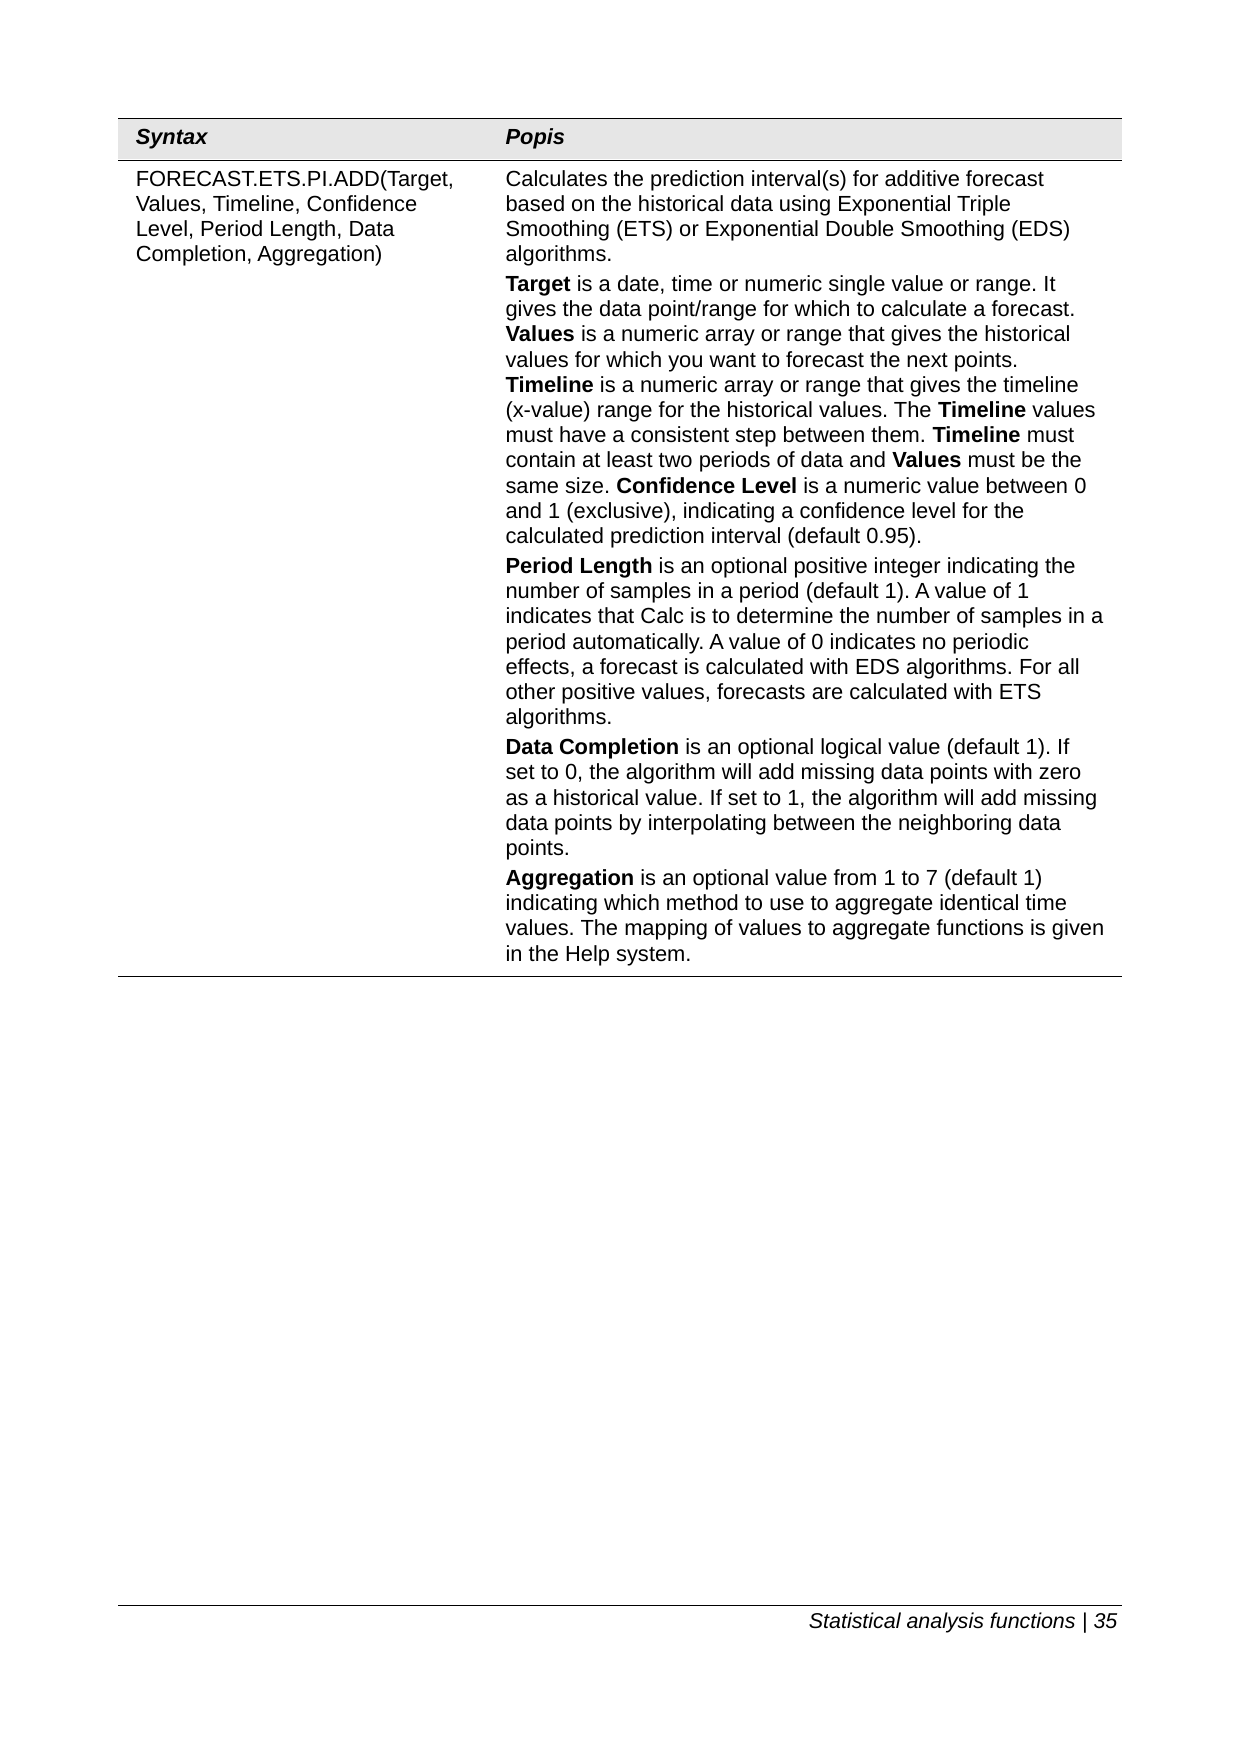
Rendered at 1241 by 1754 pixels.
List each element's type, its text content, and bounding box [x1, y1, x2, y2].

table_cell Calculates the prediction interval(s) for additive forecast based on the historical data using Exponential Triple Smoothing (ETS) or Exponential Double Smoothing (EDS) algorithms. Target is a date, time or numeric single value or range. It gives the data point/range for which to calculate a forecast. Values is a numeric array or range that gives the historical values for which you want to forecast the next points. Timeline is a numeric array or range that gives the timeline (x-value) range for the historical values. The Timeline values must have a consistent step between them. Timeline must contain at least two periods of data and Values must be the same size. Confidence Level is a numeric value between 0 and 1 (exclusive), indicating a confidence level for the calculated prediction interval (default 0.95). Period Length is an optional positive integer indicating the number of samples in a period (default 1). A value of 1 indicates that Calc is to determine the number of samples in a period automatically. A value of 0 indicates no periodic effects, a forecast is calculated with EDS algorithms. For all other positive values, forecasts are calculated with ETS algorithms. Data Completion is an optional logical value (default 1). If set to 0, the algorithm will add missing data points with zero as a historical value. If set to 1, the algorithm will add missing data points by interpolating between the neighboring data points. Aggregation is an optional value from 1 to 7 (default 1) indicating which method to use to aggregate identical time values. The mapping of values to aggregate functions is given in the Help system. [488, 161, 1122, 976]
table_header Popis [488, 119, 1122, 159]
table_cell FORECAST.ETS.PI.ADD(Target, Values, Timeline, Confidence Level, Period Length, Data Completion, Aggregation) [118, 161, 488, 976]
table_header Syntax [118, 119, 488, 159]
